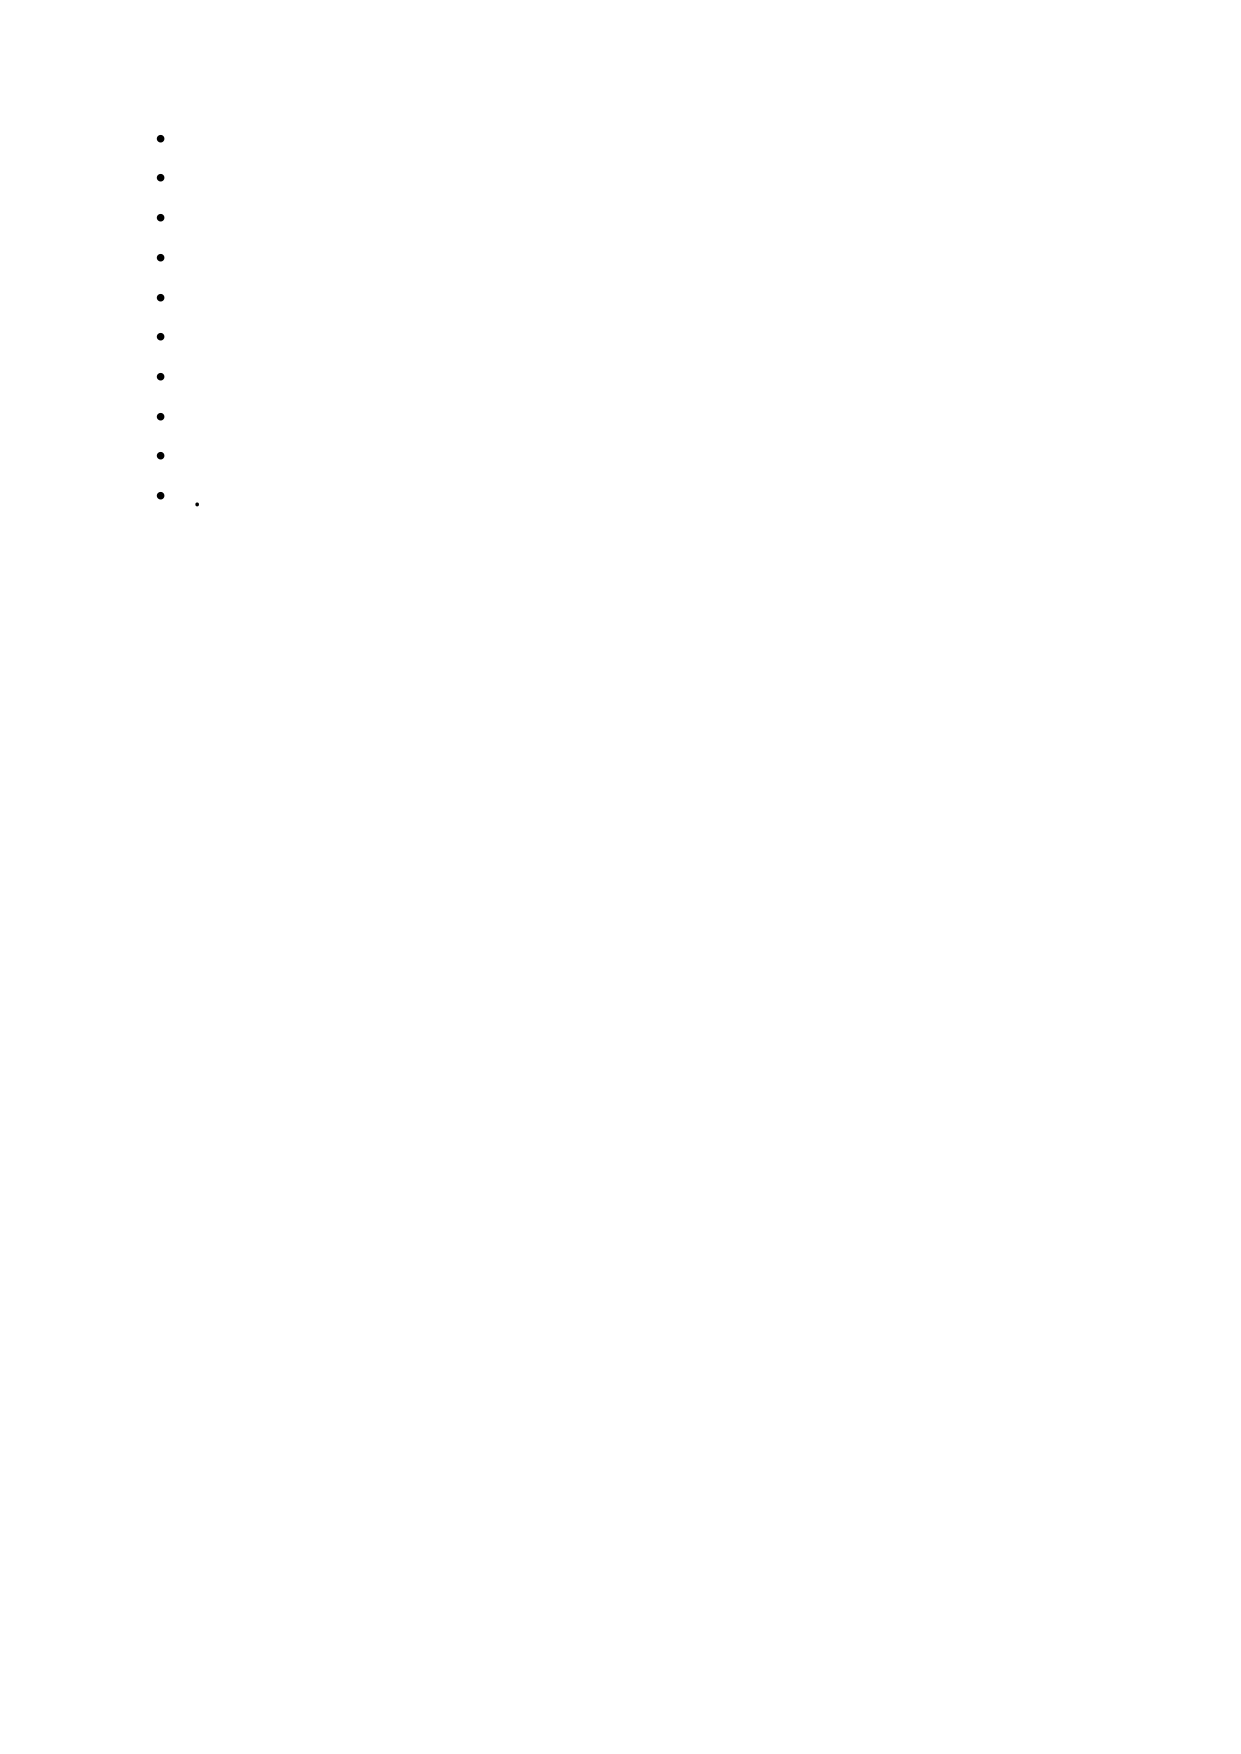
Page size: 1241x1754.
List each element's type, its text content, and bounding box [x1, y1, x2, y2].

list . [156, 475, 1122, 515]
